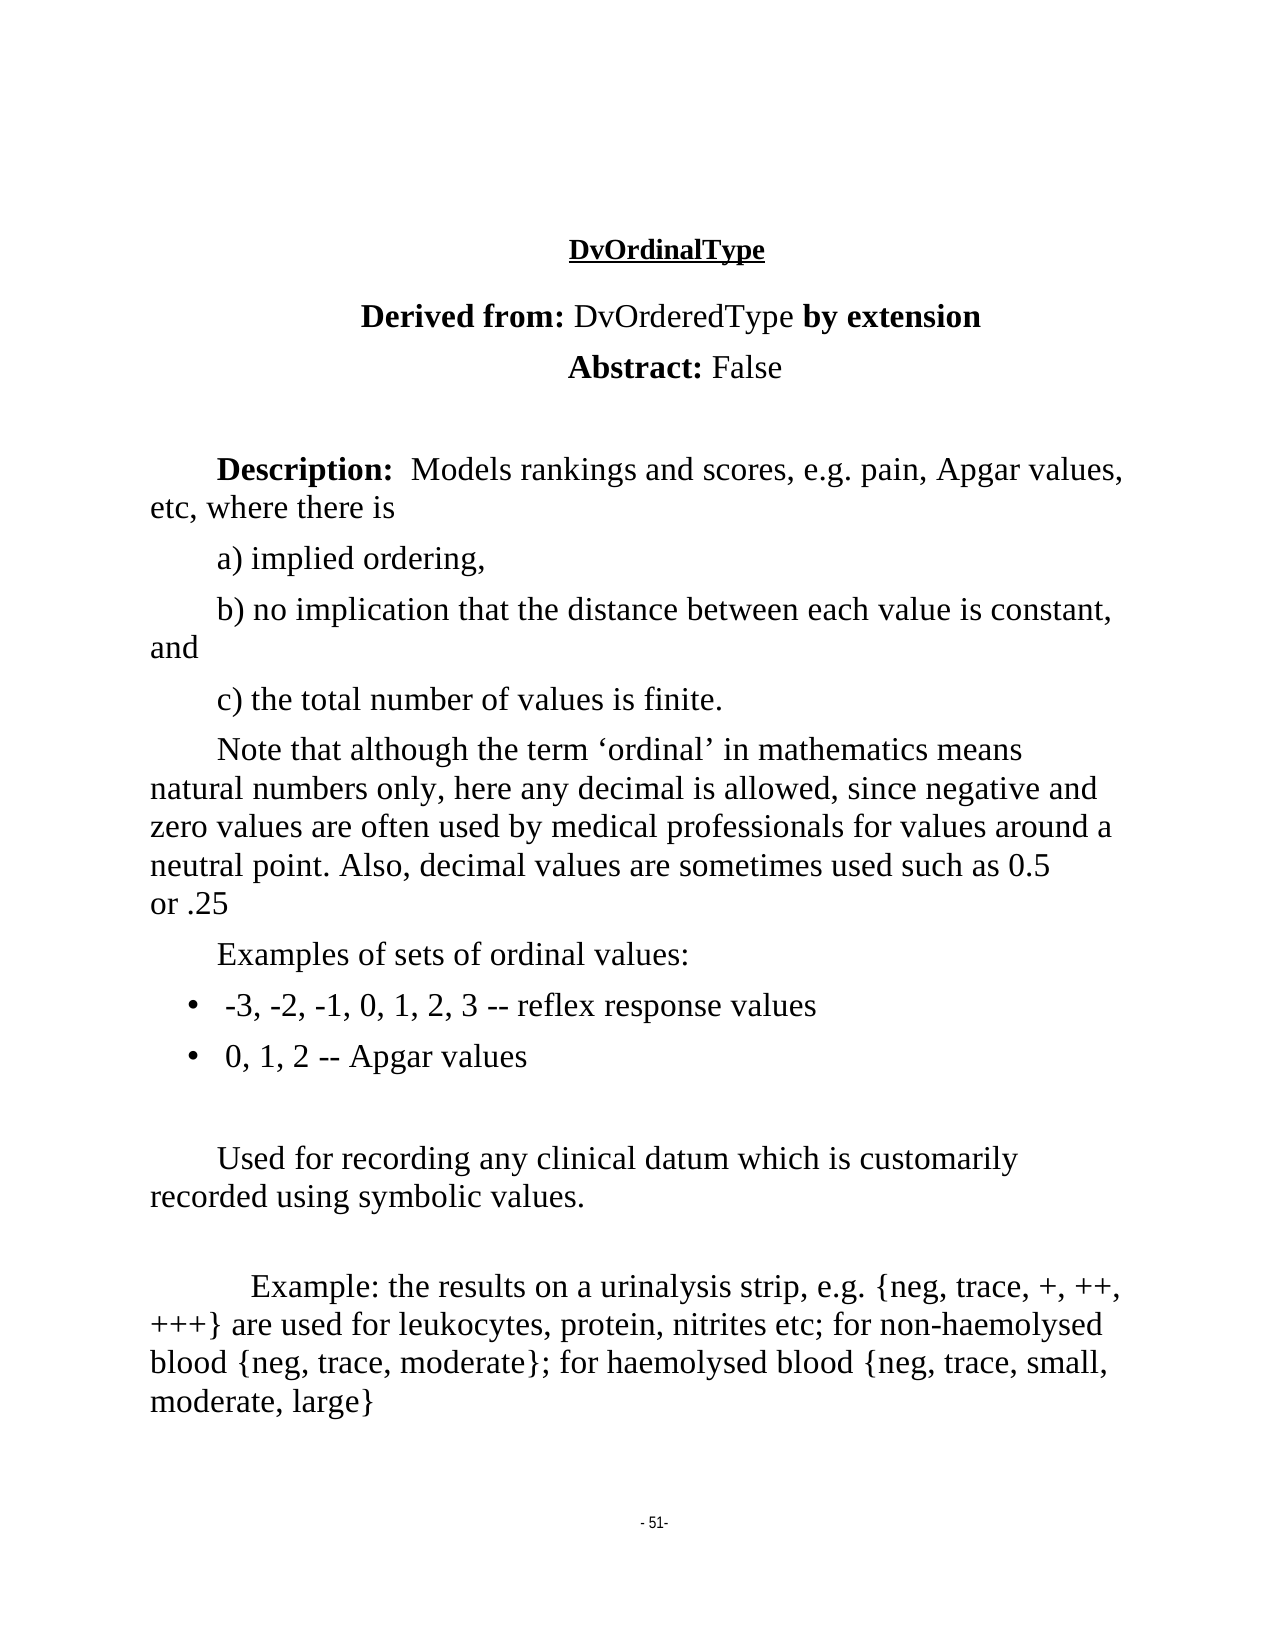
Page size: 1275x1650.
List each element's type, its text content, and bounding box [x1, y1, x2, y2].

text a) implied ordering, [150, 538, 1125, 577]
text b) no implication that the distance between each value is constant, and [150, 589, 1125, 666]
text DvOrdinalType [150, 232, 1125, 266]
text Examples of sets of ordinal values: [150, 934, 1125, 972]
list 0, 1, 2 -- Apgar values [187, 1036, 1125, 1074]
text c) the total number of values is finite. [150, 678, 1125, 717]
text Note that although the term ‘ordinal’ in mathematics means natural numbers only, here any decimal is allowed, since negative and zero values are often used by medical professionals for values around a neutral point. Also, decimal values are sometimes used such as 0.5 or .25 [150, 729, 1125, 922]
list -3, -2, -1, 0, 1, 2, 3 -- reflex response values [187, 985, 1125, 1023]
text Used for recording any clinical datum which is customarily recorded using symbolic values. [150, 1138, 1125, 1253]
text Derived from: DvOrderedType by extension [150, 296, 1125, 334]
text Example: the results on a urinalysis strip, e.g. {neg, trace, +, ++, +++} are used for leukocytes, protein, nitrites etc; for non-haemolysed blood {neg, trace, moderate}; for haemolysed blood {neg, trace, small, moderate, large} [150, 1266, 1125, 1419]
text Abstract: False [150, 347, 1125, 385]
text Description: Models rankings and scores, e.g. pain, Apgar values, etc, where there is [150, 449, 1125, 526]
